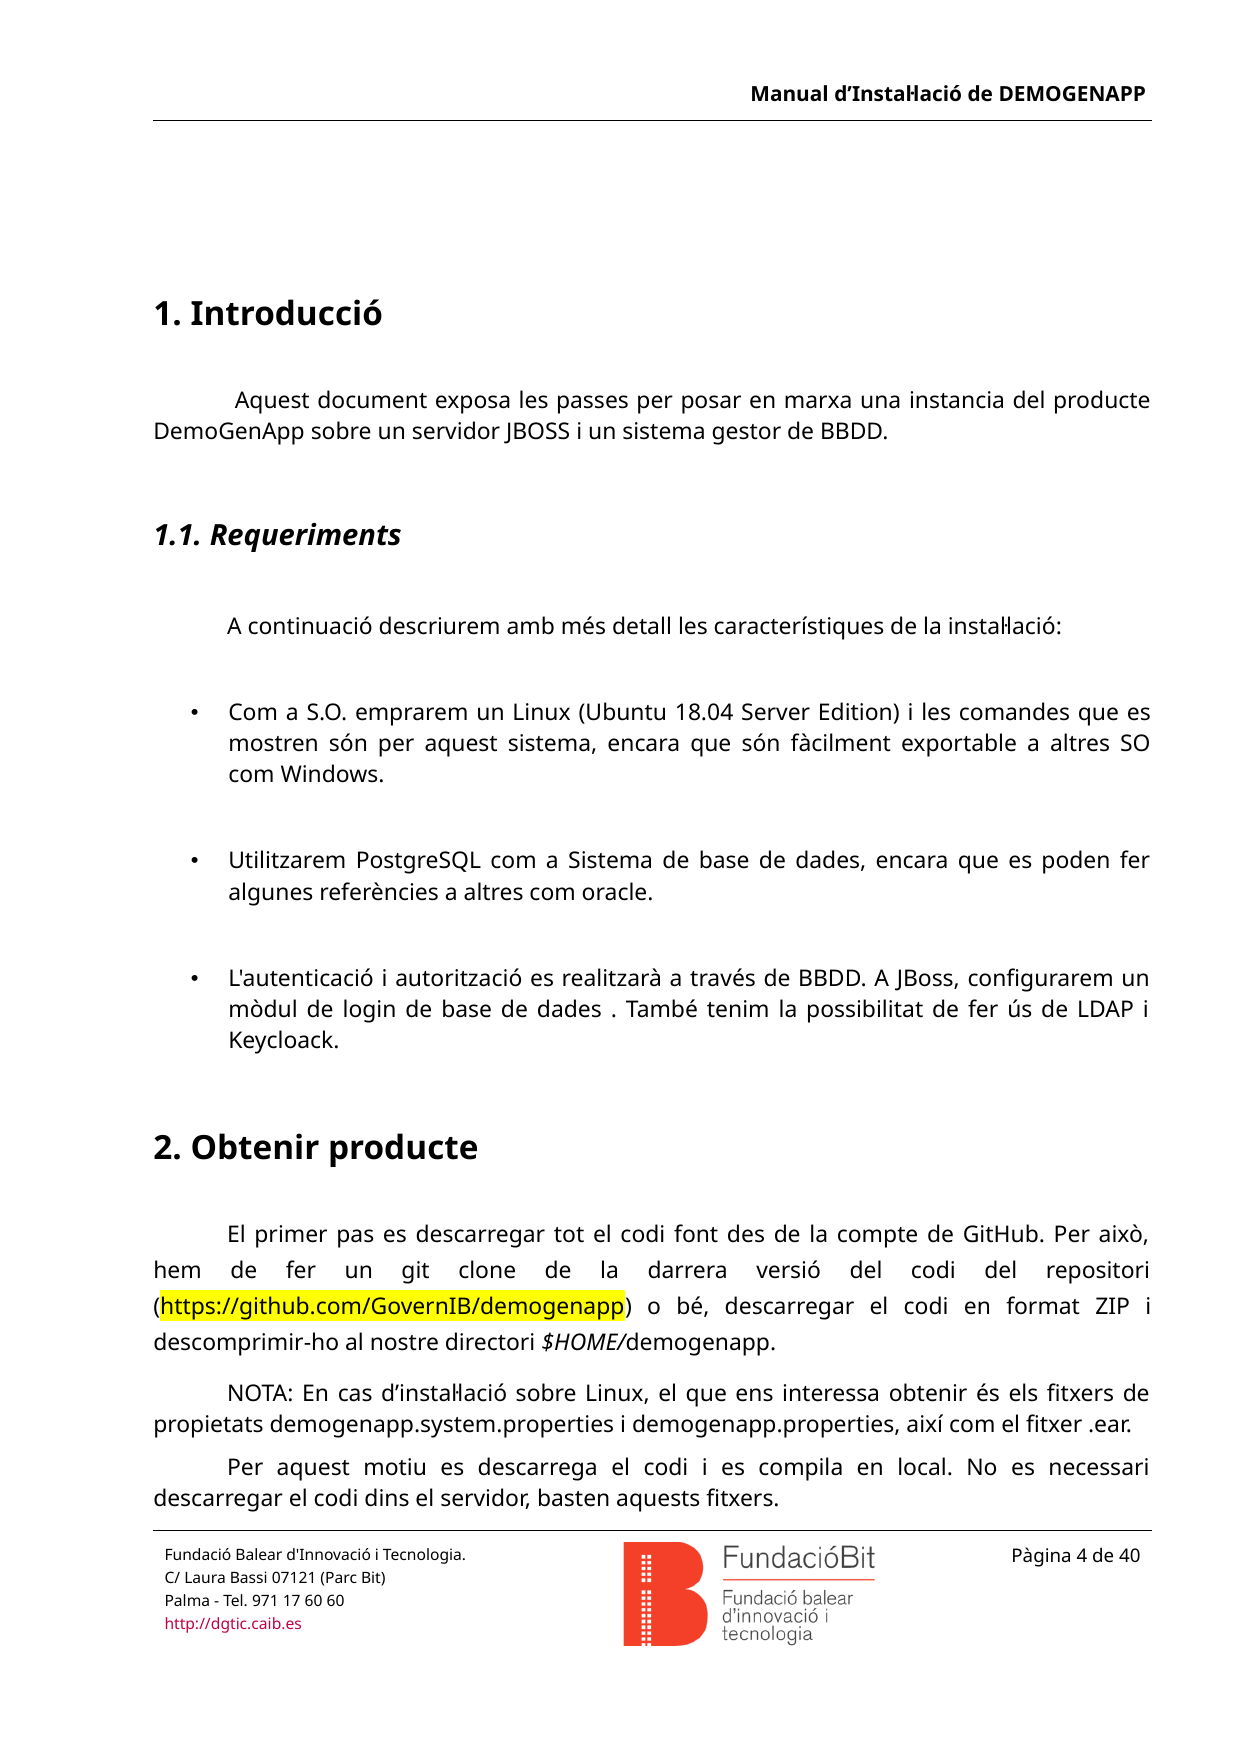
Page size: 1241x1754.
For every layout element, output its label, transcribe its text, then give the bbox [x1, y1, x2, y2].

text Per aquest motiu es descarrega el codi i es compila en local. No es necessari descarregar el codi dins el servidor, basten aquests fitxers. [153, 1451, 1152, 1513]
list Utilitzarem PostgreSQL com a Sistema de base de dades, encara que es poden fer algunes referències a altres com oracle. [191, 844, 1152, 907]
text A continuació descriurem amb més detall les característiques de la instal·lació: [153, 610, 1152, 641]
picture [623, 1542, 875, 1646]
list Com a S.O. emprarem un Linux (Ubuntu 18.04 Server Edition) i les comandes que es mostren són per aquest sistema, encara que són fàcilment exportable a altres SO com Windows. [191, 696, 1152, 789]
text Aquest document exposa les passes per posar en marxa una instancia del producte DemoGenApp sobre un servidor JBOSS i un sistema gestor de BBDD. [153, 384, 1152, 447]
subtitle Requeriments [153, 514, 1152, 554]
text NOTA: En cas d’instal·lació sobre Linux, el que ens interessa obtenir és els fitxers de propietats demogenapp.system.properties i demogenapp.properties, així com el fitxer .ear. [153, 1376, 1152, 1439]
list L'autenticació i autorització es realitzarà a través de BBDD. A JBoss, configurarem un mòdul de login de base de dades . També tenim la possibilitat de fer ús de LDAP i Keycloack. [191, 962, 1152, 1055]
subtitle Obtenir producte [153, 1123, 1152, 1169]
text El primer pas es descarregar tot el codi font des de la compte de GitHub. Per això, hem de fer un git clone de la darrera versió del codi del repositori (https://github.com/GovernIB/demogenapp) o bé, descarregar el codi en format ZIP i descomprimir-ho al nostre directori $HOME/demogenapp. [153, 1218, 1152, 1357]
subtitle Introducció [153, 289, 1152, 335]
